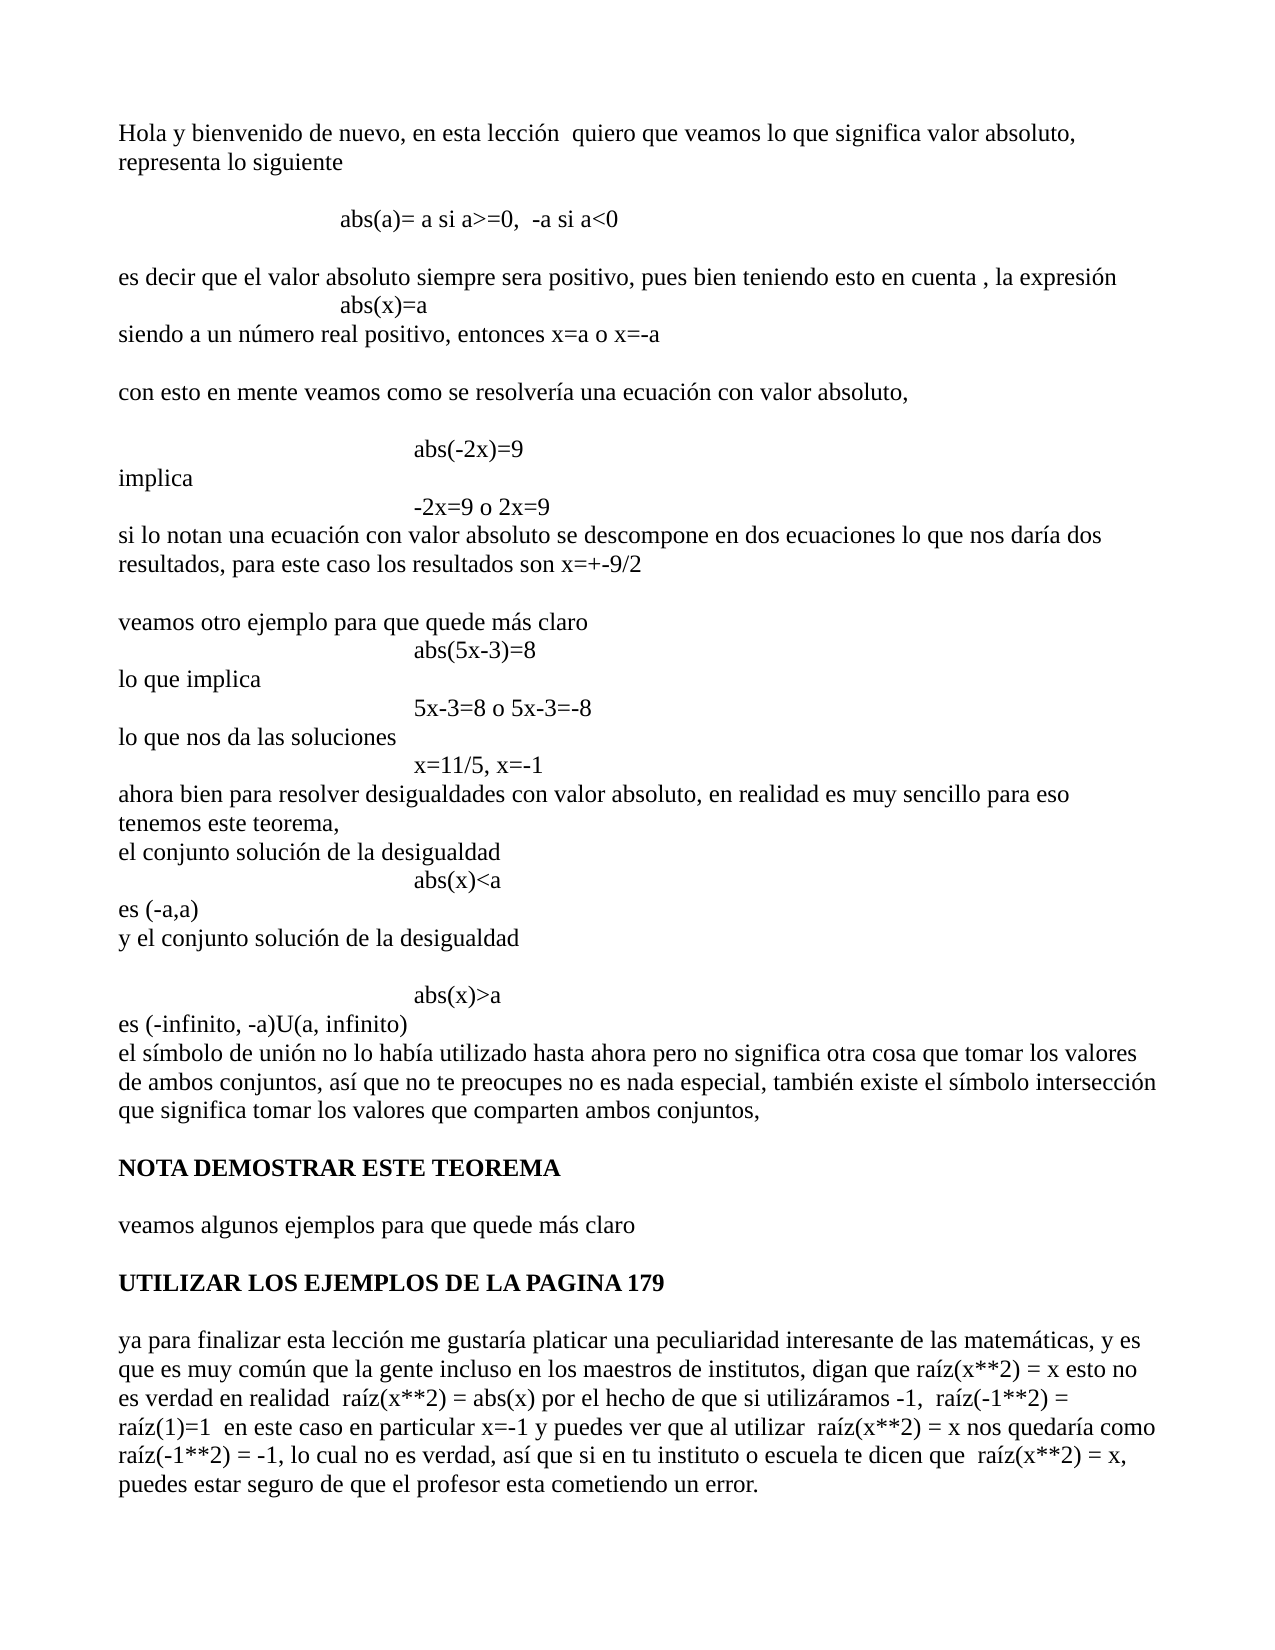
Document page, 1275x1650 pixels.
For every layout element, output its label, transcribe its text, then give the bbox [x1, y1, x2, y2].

text es (-infinito, -a)U(a, infinito) [118, 1009, 1157, 1038]
text y el conjunto solución de la desigualdad [118, 923, 1157, 952]
text implica [118, 463, 1157, 492]
text Hola y bienvenido de nuevo, en esta lección quiero que veamos lo que significa valor absoluto, representa lo siguiente [118, 118, 1157, 176]
text veamos otro ejemplo para que quede más claro [118, 607, 1157, 636]
text UTILIZAR LOS EJEMPLOS DE LA PAGINA 179 [118, 1268, 1157, 1297]
text lo que nos da las soluciones [118, 722, 1157, 751]
text siendo a un número real positivo, entonces x=a o x=-a [118, 319, 1157, 348]
text 5x-3=8 o 5x-3=-8 [118, 693, 1157, 722]
text ahora bien para resolver desigualdades con valor absoluto, en realidad es muy sencillo para eso tenemos este teorema, [118, 779, 1157, 837]
text x=11/5, x=-1 [118, 751, 1157, 779]
text el conjunto solución de la desigualdad [118, 837, 1157, 866]
text abs(x)=a [118, 291, 1157, 319]
text lo que implica [118, 664, 1157, 693]
text abs(5x-3)=8 [118, 636, 1157, 664]
text -2x=9 o 2x=9 [118, 492, 1157, 521]
text veamos algunos ejemplos para que quede más claro [118, 1211, 1157, 1239]
text abs(-2x)=9 [118, 434, 1157, 463]
text es (-a,a) [118, 894, 1157, 923]
text abs(x)>a [118, 981, 1157, 1009]
text ya para finalizar esta lección me gustaría platicar una peculiaridad interesante de las matemáticas, y es que es muy común que la gente incluso en los maestros de institutos, digan que raíz(x**2) = x esto no es verdad en realidad raíz(x**2) = abs(x) por el hecho de que si utilizáramos -1, raíz(-1**2) = raíz(1)=1 en este caso en particular x=-1 y puedes ver que al utilizar raíz(x**2) = x nos quedaría como raíz(-1**2) = -1, lo cual no es verdad, así que si en tu instituto o escuela te dicen que raíz(x**2) = x, puedes estar seguro de que el profesor esta cometiendo un error. [118, 1326, 1157, 1498]
text NOTA DEMOSTRAR ESTE TEOREMA [118, 1153, 1157, 1182]
text es decir que el valor absoluto siempre sera positivo, pues bien teniendo esto en cuenta , la expresión [118, 262, 1157, 291]
text si lo notan una ecuación con valor absoluto se descompone en dos ecuaciones lo que nos daría dos resultados, para este caso los resultados son x=+-9/2 [118, 521, 1157, 578]
text abs(a)= a si a>=0, -a si a<0 [118, 204, 1157, 233]
text con esto en mente veamos como se resolvería una ecuación con valor absoluto, [118, 377, 1157, 406]
text abs(x)<a [118, 866, 1157, 894]
text el símbolo de unión no lo había utilizado hasta ahora pero no significa otra cosa que tomar los valores de ambos conjuntos, así que no te preocupes no es nada especial, también existe el símbolo intersección que significa tomar los valores que comparten ambos conjuntos, [118, 1038, 1157, 1124]
